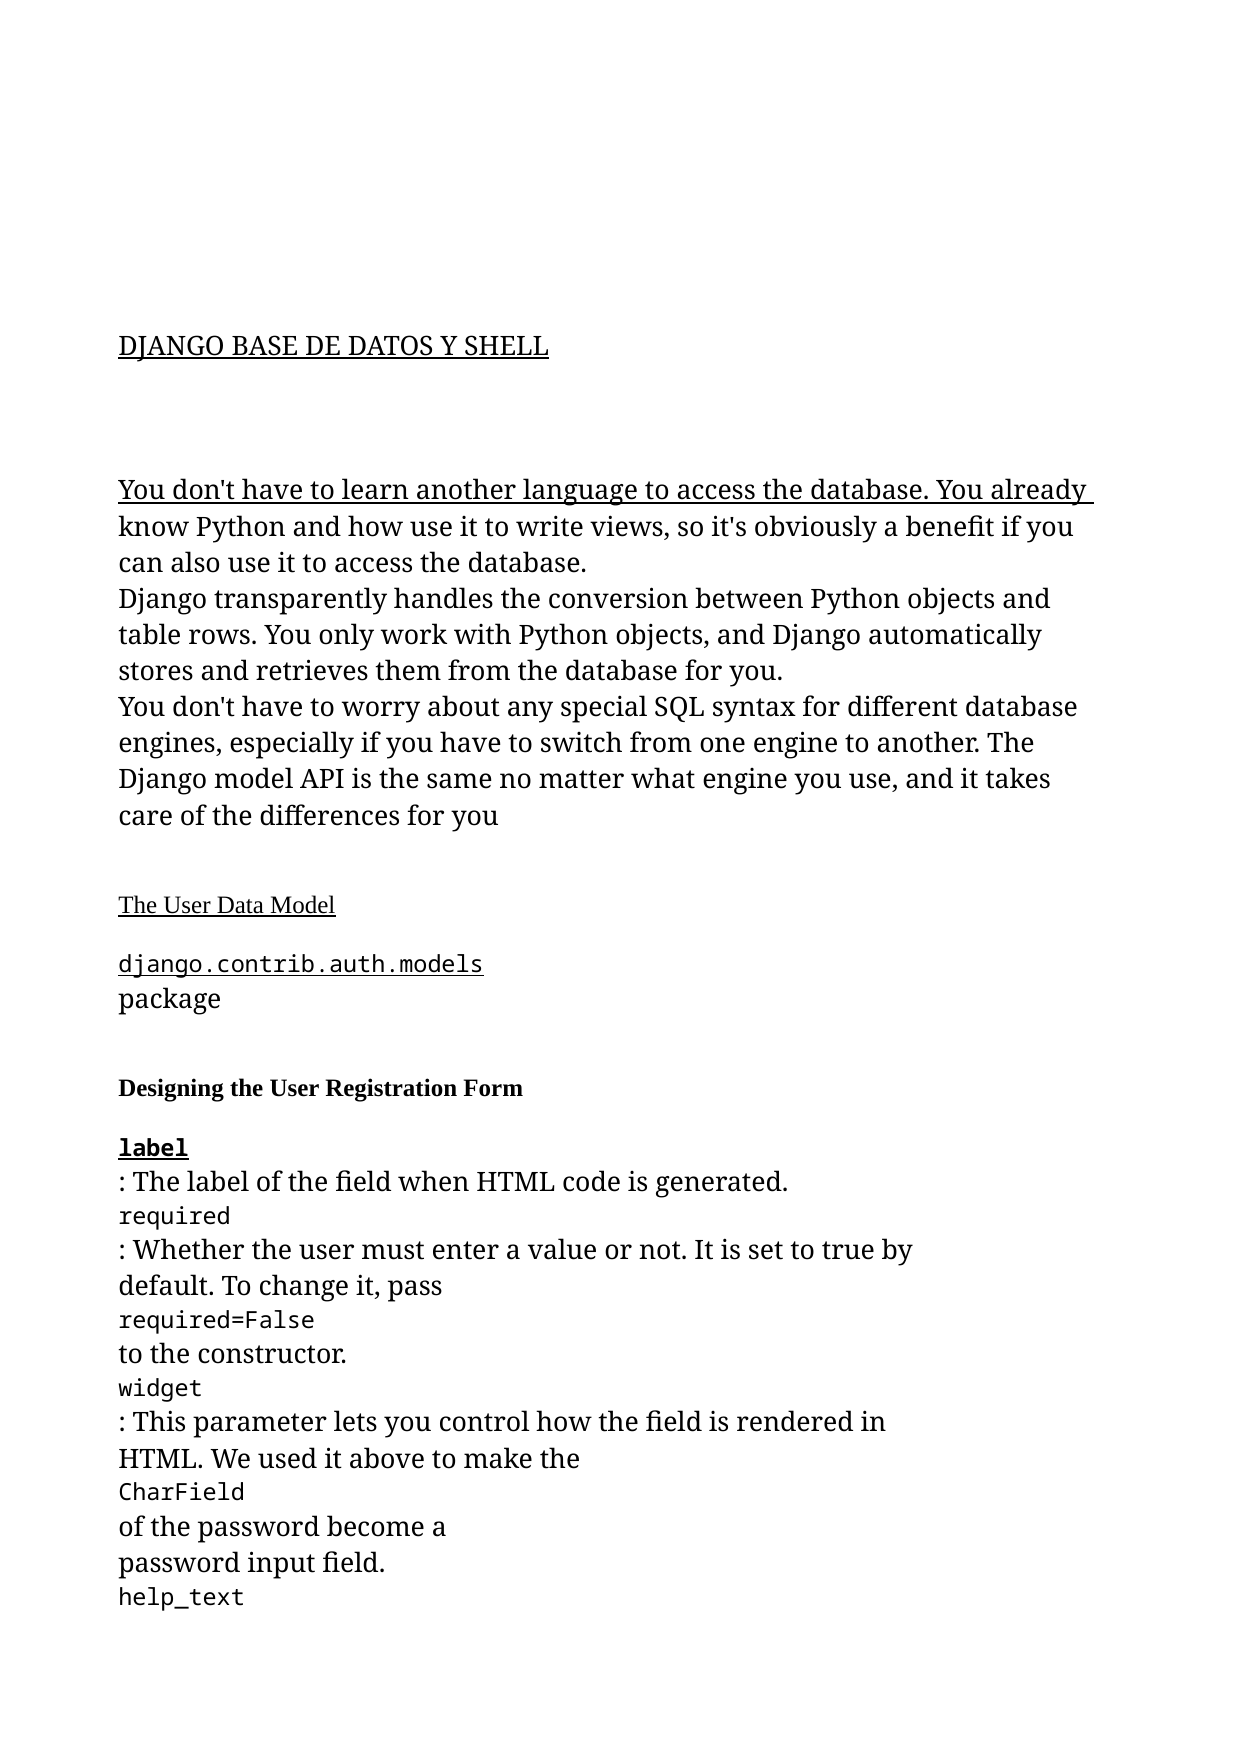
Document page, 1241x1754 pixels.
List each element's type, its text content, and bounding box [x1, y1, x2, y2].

text help_text [118, 1580, 1122, 1612]
text required [118, 1199, 1122, 1231]
text of the password become a [118, 1508, 1122, 1544]
text : This parameter lets you control how the field is rendered in [118, 1403, 1122, 1439]
text : Whether the user must enter a value or not. It is set to true by [118, 1231, 1122, 1267]
text default. To change it, pass [118, 1267, 1122, 1303]
text DJANGO BASE DE DATOS Y SHELL [118, 327, 1122, 363]
text package [118, 980, 1122, 1016]
text know Python and how use it to write views, so it's obviously a benefit if you [118, 507, 1122, 544]
text password input field. [118, 1544, 1122, 1580]
text label [118, 1131, 1122, 1163]
text required=False [118, 1303, 1122, 1335]
text Django transparently handles the conversion between Python objects and [118, 580, 1122, 616]
text to the constructor. [118, 1335, 1122, 1371]
text CharField [118, 1476, 1122, 1508]
text table rows. You only work with Python objects, and Django automatically [118, 616, 1122, 652]
text widget [118, 1371, 1122, 1403]
text django.contrib.auth.models [118, 948, 1122, 980]
text stores and retrieves them from the database for you. [118, 652, 1122, 688]
text The User Data Model [118, 890, 1122, 919]
text You don't have to worry about any special SQL syntax for different database [118, 688, 1122, 724]
text Django model API is the same no matter what engine you use, and it takes [118, 761, 1122, 797]
text can also use it to access the database. [118, 544, 1122, 580]
text : The label of the field when HTML code is generated. [118, 1163, 1122, 1199]
text HTML. We used it above to make the [118, 1439, 1122, 1476]
text care of the differences for you [118, 797, 1122, 833]
text You don't have to learn another language to access the database. You already [118, 471, 1122, 507]
text Designing the User Registration Form [118, 1073, 1122, 1102]
text engines, especially if you have to switch from one engine to another. The [118, 724, 1122, 761]
